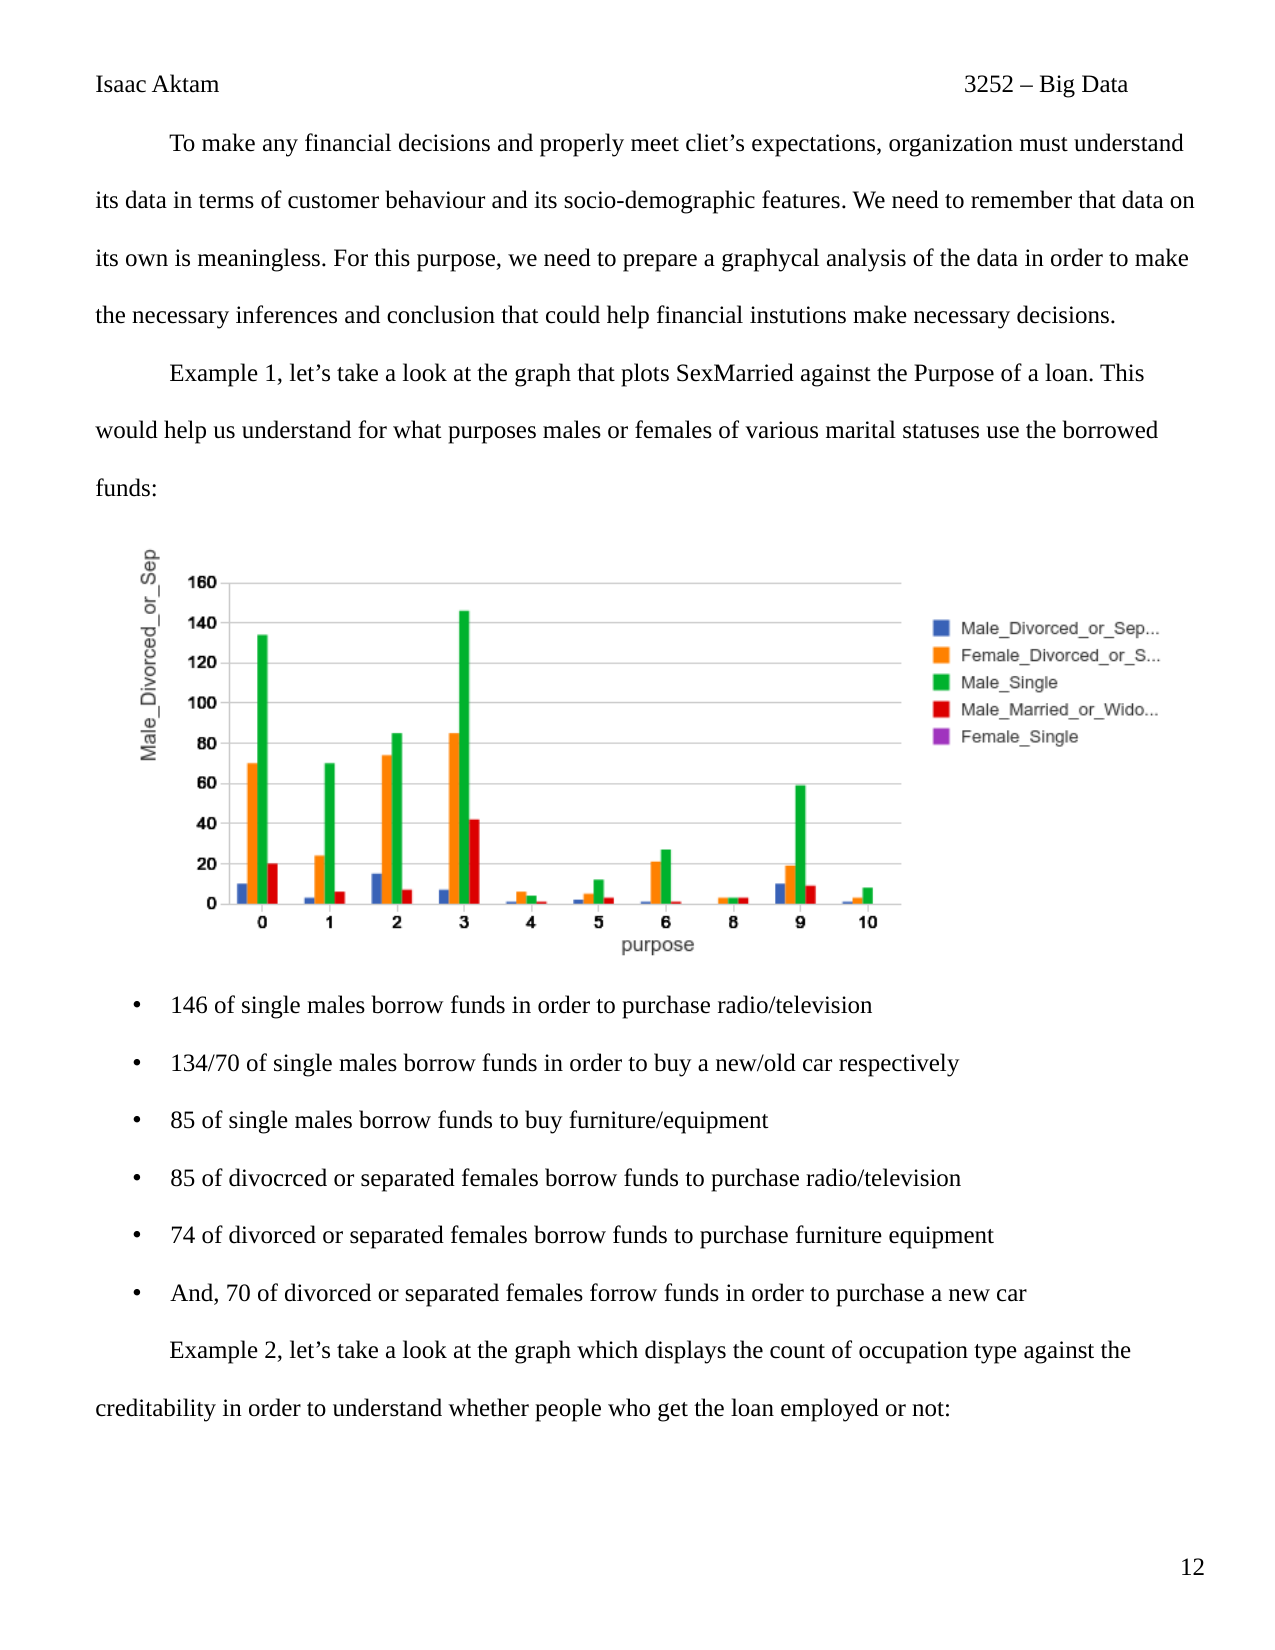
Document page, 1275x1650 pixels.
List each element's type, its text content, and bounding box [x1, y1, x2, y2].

text Example 1, let’s take a look at the graph that plots SexMarried against the Purpose of a loan. This would help us understand for what purposes males or females of various marital statuses use the borrowed funds: [95, 358, 1204, 502]
list 85 of divocrced or separated females borrow funds to purchase radio/television [133, 1163, 1204, 1192]
list 85 of single males borrow funds to buy furniture/equipment [133, 1105, 1204, 1134]
list And, 70 of divorced or separated females forrow funds in order to purchase a new car [133, 1278, 1204, 1307]
picture [130, 530, 1170, 973]
text To make any financial decisions and properly meet cliet’s expectations, organization must understand its data in terms of customer behaviour and its socio-demographic features. We need to remember that data on its own is meaningless. For this purpose, we need to prepare a graphycal analysis of the data in order to make the necessary inferences and conclusion that could help financial instutions make necessary decisions. [95, 128, 1204, 329]
list 134/70 of single males borrow funds in order to buy a new/old car respectively [133, 1048, 1204, 1077]
list 74 of divorced or separated females borrow funds to purchase furniture equipment [133, 1220, 1204, 1249]
list 146 of single males borrow funds in order to purchase radio/television [133, 990, 1204, 1019]
text Example 2, let’s take a look at the graph which displays the count of occupation type against the creditability in order to understand whether people who get the loan employed or not: [95, 1335, 1204, 1422]
